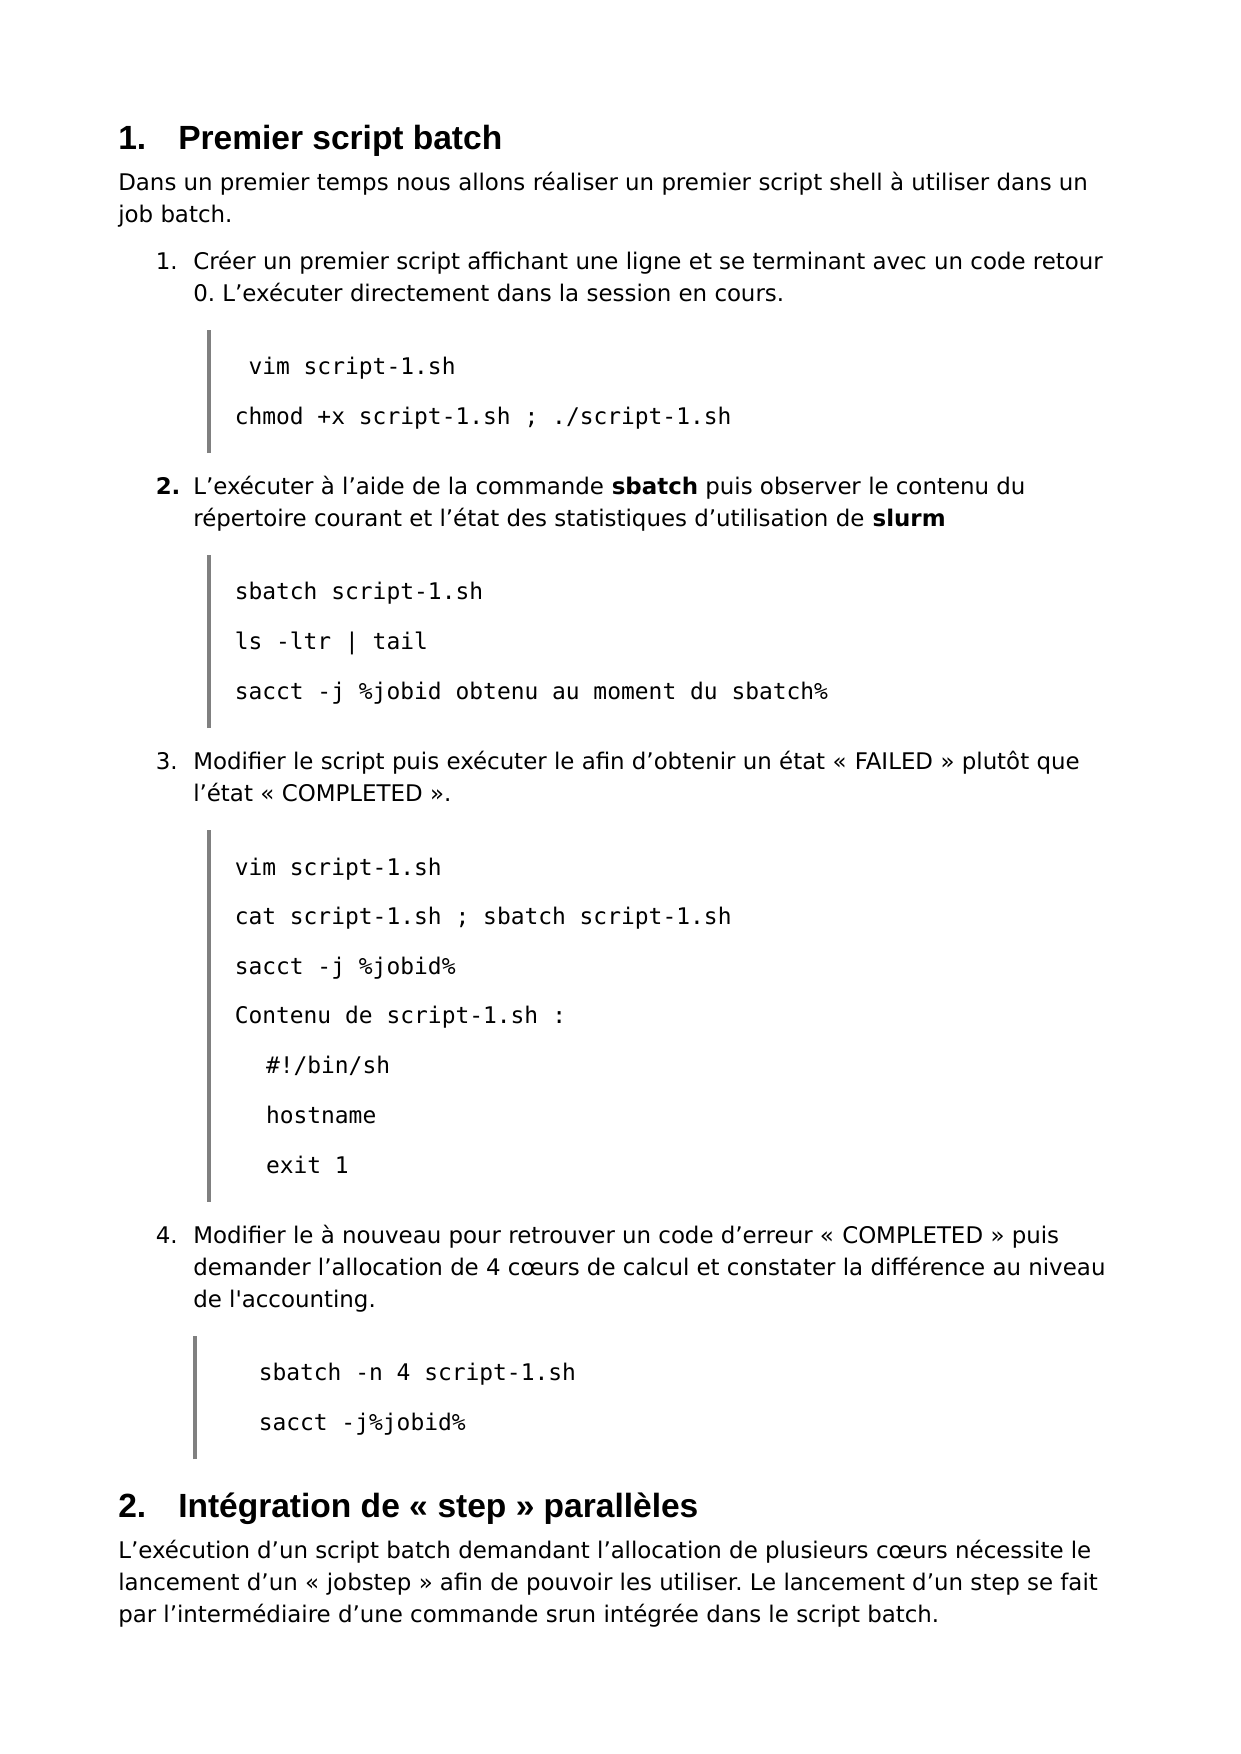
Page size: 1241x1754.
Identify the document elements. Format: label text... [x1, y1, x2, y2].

text exit 1 [211, 1128, 1122, 1202]
subtitle Intégration de « step » parallèles [118, 1486, 1122, 1524]
text #!/bin/sh [211, 1029, 1122, 1078]
list L’exécuter à l’aide de la commande sbatch puis observer le contenu du répertoire courant et l’état des statistiques d’utilisation de slurm [156, 473, 1122, 532]
list sbatch -n 4 script-1.sh [197, 1336, 1122, 1386]
text sacct -j %jobid% [211, 929, 1122, 979]
subtitle Premier script batch [118, 118, 1122, 157]
text chmod +x script-1.sh ; ./script-1.sh [211, 379, 1122, 453]
list Créer un premier script affichant une ligne et se terminant avec un code retour 0. L’exécuter directement dans la session en cours. [156, 248, 1122, 306]
text sbatch script-1.sh [211, 555, 1122, 604]
text vim script-1.sh [207, 329, 1122, 379]
text vim script-1.sh [211, 830, 1122, 880]
text hostname [211, 1078, 1122, 1128]
list sacct -j%jobid% [197, 1386, 1122, 1459]
list Modifier le script puis exécuter le afin d’obtenir un état « FAILED » plutôt que l’état « COMPLETED ». [156, 748, 1122, 807]
text cat script-1.sh ; sbatch script-1.sh [211, 880, 1122, 929]
text sacct -j %jobid obtenu au moment du sbatch% [211, 654, 1122, 728]
list Modifier le à nouveau pour retrouver un code d’erreur « COMPLETED » puis demander l’allocation de 4 cœurs de calcul et constater la différence au niveau de l'accounting. [156, 1222, 1122, 1313]
text Dans un premier temps nous allons réaliser un premier script shell à utiliser dans un job batch. [118, 169, 1122, 228]
text L’exécution d’un script batch demandant l’allocation de plusieurs cœurs nécessite le lancement d’un « jobstep » afin de pouvoir les utiliser. Le lancement d’un step se fait par l’intermédiaire d’une commande srun intégrée dans le script batch. [118, 1537, 1122, 1627]
text ls -ltr | tail [211, 604, 1122, 654]
text Contenu de script-1.sh : [211, 979, 1122, 1029]
